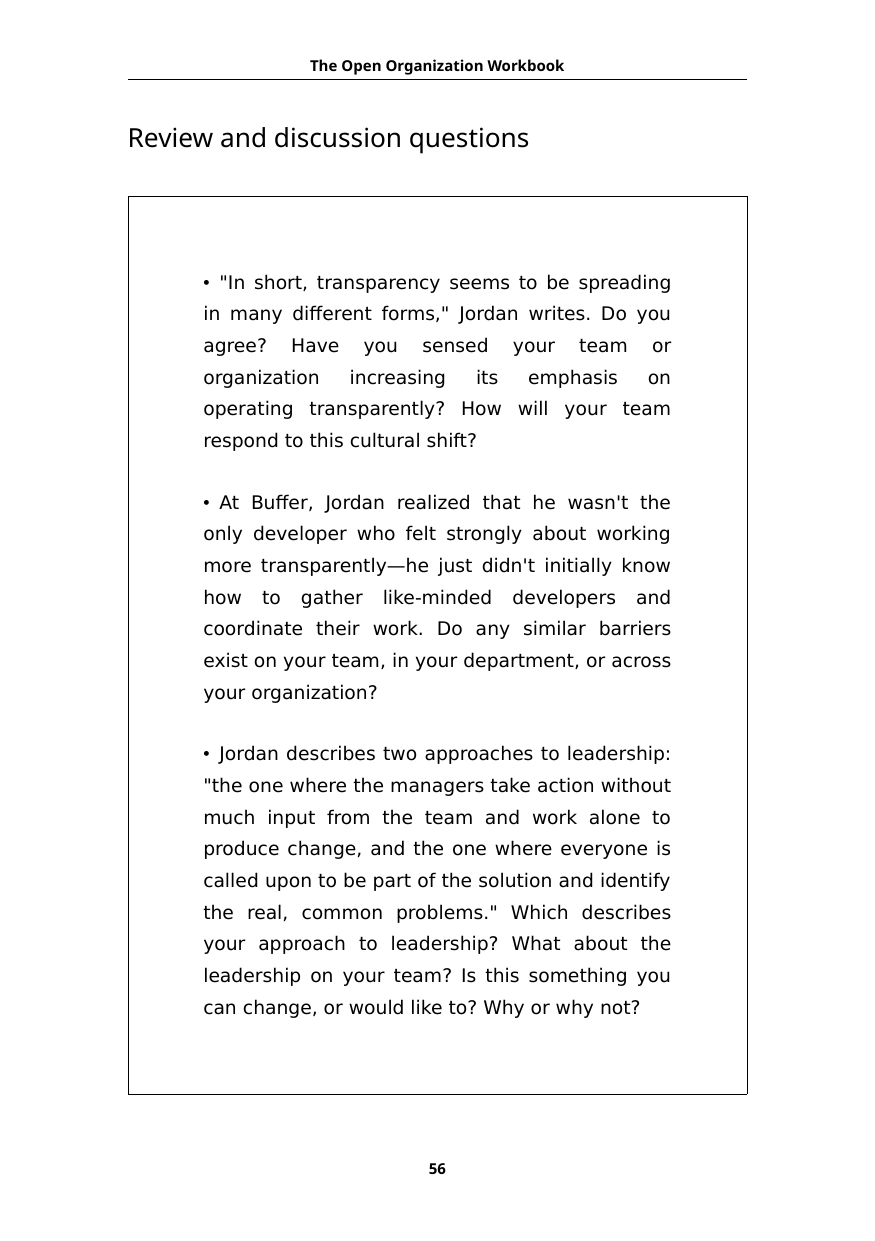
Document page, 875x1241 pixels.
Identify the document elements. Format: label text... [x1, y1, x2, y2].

subtitle Review and discussion questions [127, 123, 747, 154]
list At Buffer, Jordan realized that he wasn't the only developer who felt strongly about working more transparently—he just didn't initially know how to gather like-minded developers and coordinate their work. Do any similar barriers exist on your team, in your department, or across your organization? [129, 416, 747, 668]
list Jordan describes two approaches to leadership: "the one where the managers take action without much input from the team and work alone to produce change, and the one where everyone is called upon to be part of the solution and identify the real, common problems." Which describes your approach to leadership? What about the leadership on your team? Is this something you can change, or would like to? Why or why not? [129, 668, 747, 1094]
list "In short, transparency seems to be spreading in many different forms," Jordan writes. Do you agree? Have you sensed your team or organization increasing its emphasis on operating transparently? How will your team respond to this cultural shift? [129, 197, 747, 416]
